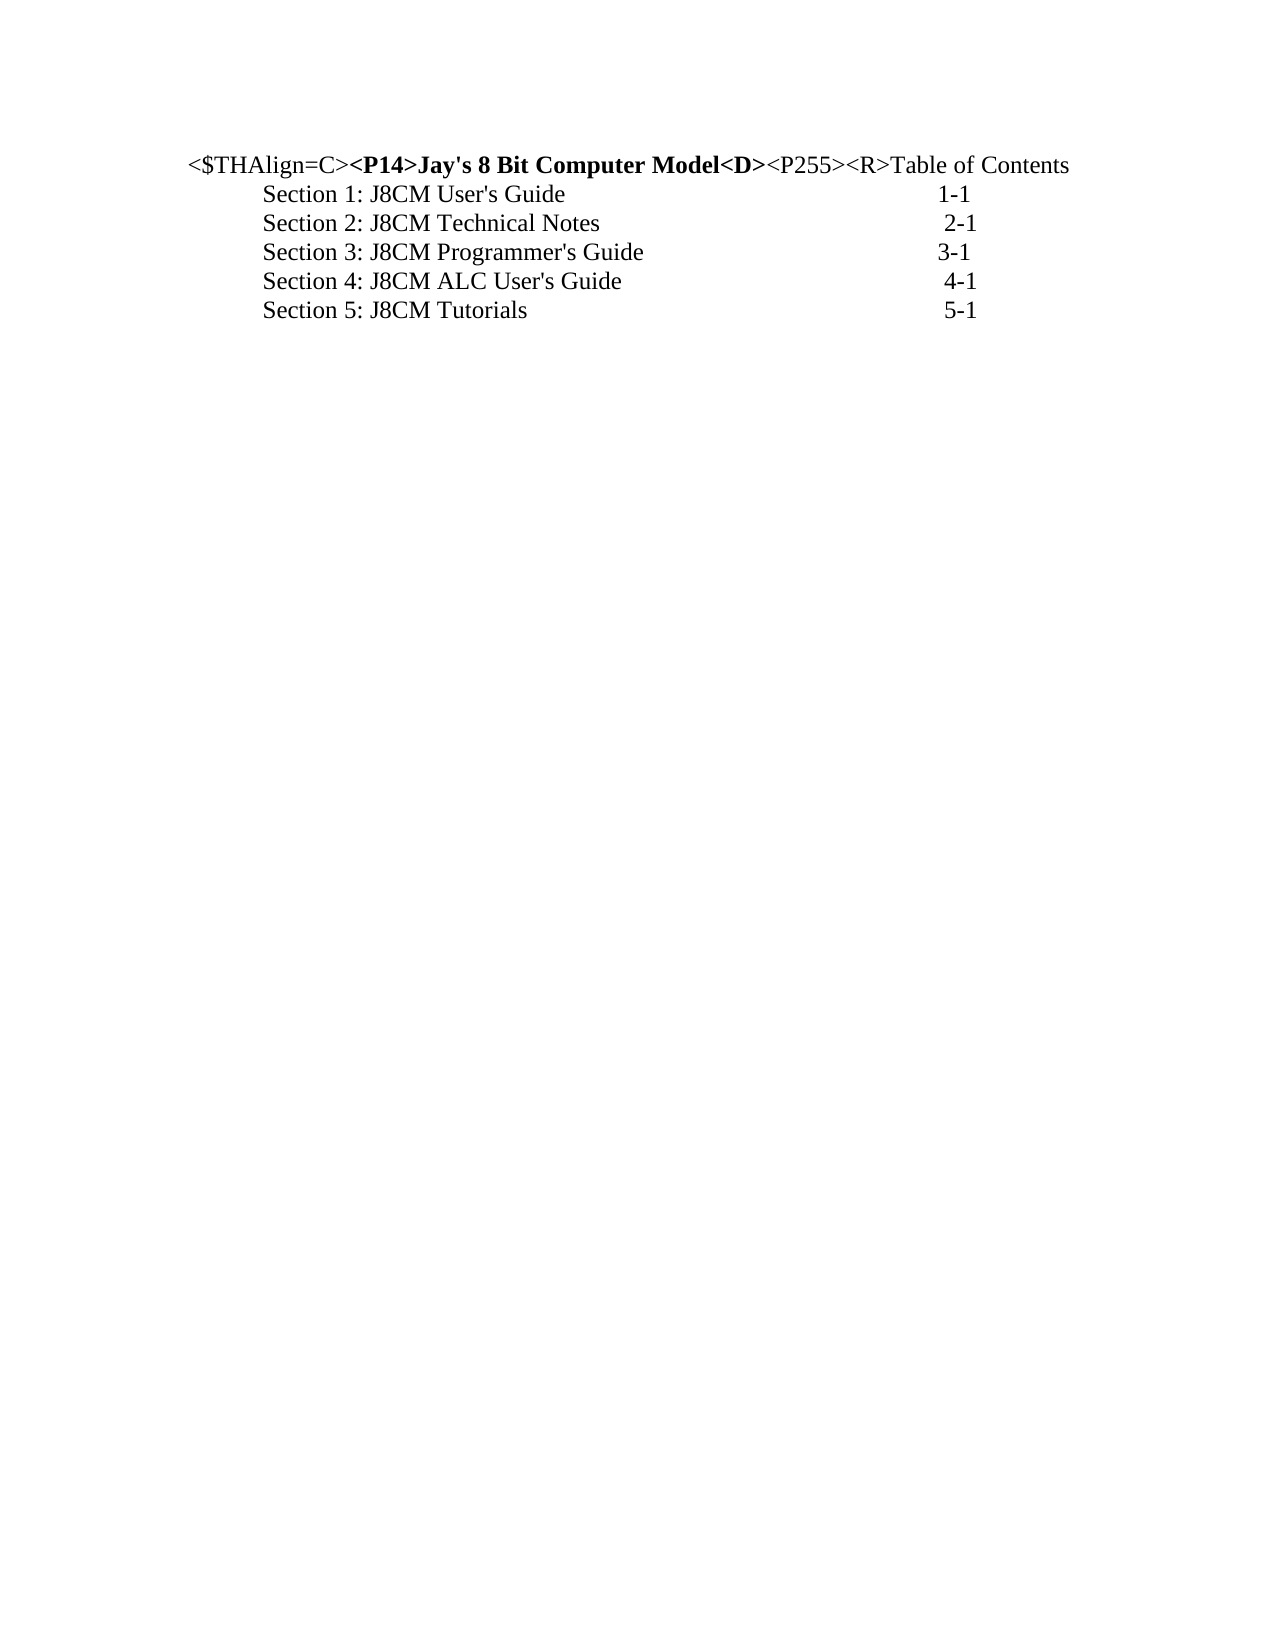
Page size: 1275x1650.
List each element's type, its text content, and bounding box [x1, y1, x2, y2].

text Section 3: J8CM Programmer's Guide 3-1 [187, 237, 1087, 266]
text <$THAlign=C><P14>Jay's 8 Bit Computer Model<D><P255><R>Table of Contents [187, 150, 1087, 179]
text Section 4: J8CM ALC User's Guide 4-1 [187, 266, 1087, 295]
text Section 2: J8CM Technical Notes 2-1 [187, 208, 1087, 237]
text Section 5: J8CM Tutorials 5-1 [187, 295, 1087, 324]
text Section 1: J8CM User's Guide 1-1 [187, 179, 1087, 208]
